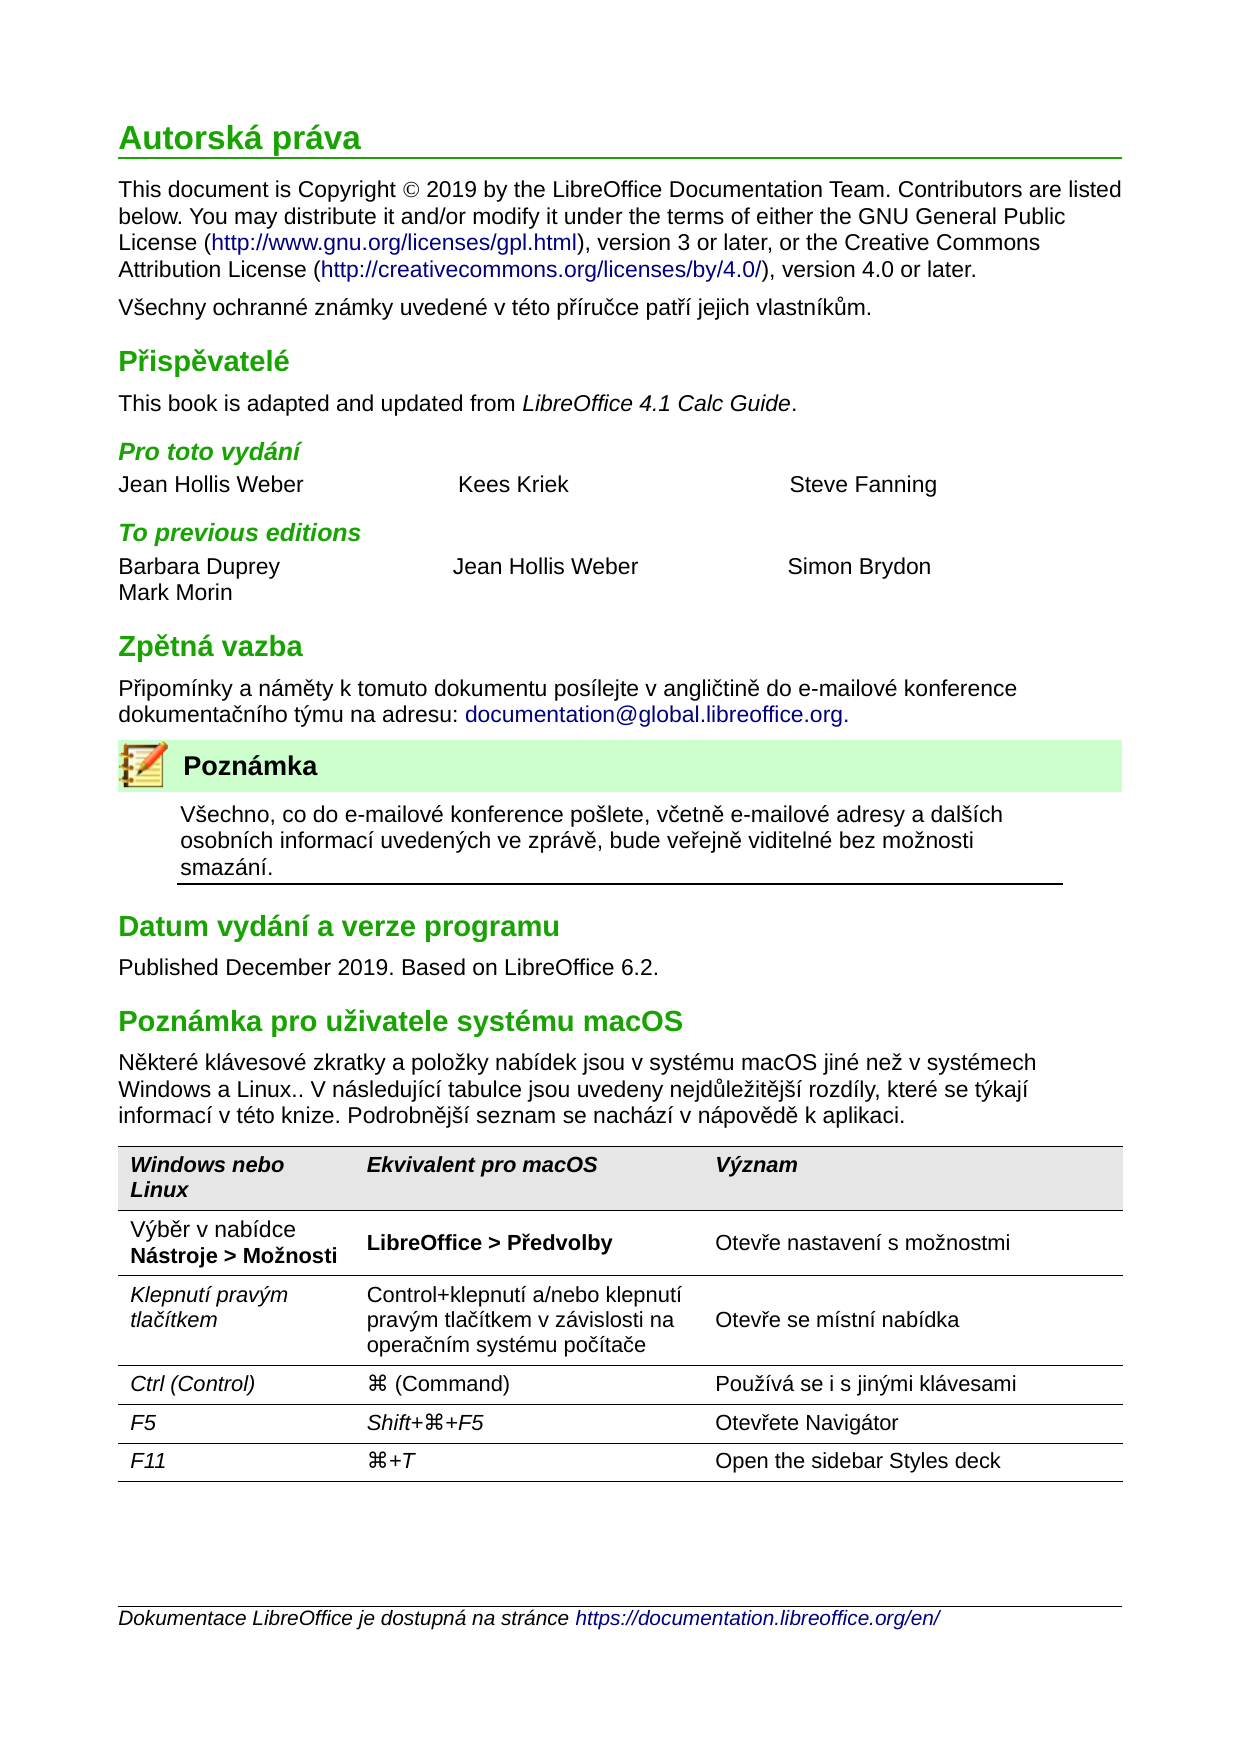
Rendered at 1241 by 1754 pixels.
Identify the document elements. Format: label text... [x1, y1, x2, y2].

text Připomínky a náměty k tomuto dokumentu posílejte v angličtině do e-mailové konference dokumentačního týmu na adresu: documentation@global.libreoffice.org. [118, 675, 1122, 727]
subtitle Poznámka pro uživatele systému macOS [118, 1004, 1122, 1038]
table_cell [788, 579, 1122, 606]
table_header Význam [703, 1147, 1123, 1210]
table_cell Používá se i s jinými klávesami [703, 1366, 1123, 1403]
table_cell ⌘+T [355, 1444, 703, 1481]
table_cell Ctrl (Control) [118, 1366, 355, 1403]
table_header Jean Hollis Weber [118, 471, 458, 498]
table_cell Open the sidebar Styles deck [703, 1444, 1123, 1481]
table_cell Shift+⌘+F5 [355, 1405, 703, 1442]
table_cell LibreOffice > Předvolby [355, 1211, 703, 1275]
table_header Jean Hollis Weber [453, 553, 787, 579]
picture [119, 740, 170, 791]
text Published December 2019. Based on LibreOffice 6.2. [118, 954, 1122, 980]
table_cell Mark Morin [118, 579, 453, 606]
table_header Windows nebo Linux [118, 1147, 355, 1210]
subtitle Poznámka [118, 740, 1122, 792]
table_cell ⌘ (Command) [355, 1366, 703, 1403]
table_cell Výběr v nabídce Nástroje > Možnosti [118, 1211, 355, 1275]
subtitle Přispěvatelé [118, 344, 1122, 378]
table_cell Otevře se místní nabídka [703, 1276, 1123, 1365]
text This book is adapted and updated from LibreOffice 4.1 Calc Guide. [118, 390, 1122, 416]
subtitle Pro toto vydání [118, 437, 1122, 465]
subtitle Datum vydání a verze programu [118, 909, 1122, 942]
table_header Barbara Duprey [118, 553, 453, 579]
table_cell F5 [118, 1405, 355, 1442]
table_cell Klepnutí pravým tlačítkem [118, 1276, 355, 1365]
table_cell Otevřete Navigátor [703, 1405, 1123, 1442]
subtitle Zpětná vazba [118, 629, 1122, 663]
text Všechny ochranné známky uvedené v této příručce patří jejich vlastníkům. [118, 294, 1122, 321]
subtitle To previous editions [118, 518, 1122, 547]
table_header Steve Fanning [789, 471, 1122, 498]
table_header Ekvivalent pro macOS [355, 1147, 703, 1210]
table_header Kees Kriek [458, 471, 789, 498]
table_cell Otevře nastavení s možnostmi [703, 1211, 1123, 1275]
text This document is Copyright © 2019 by the LibreOffice Documentation Team. Contributors are listed below. You may distribute it and/or modify it under the terms of either the GNU General Public License (http://www.gnu.org/licenses/gpl.html), version 3 or later, or the Creative Commons Attribution License (http://creativecommons.org/licenses/by/4.0/), version 4.0 or later. [118, 176, 1122, 282]
subtitle Autorská práva [118, 118, 1122, 157]
table_cell [453, 579, 787, 606]
table_header Simon Brydon [788, 553, 1122, 579]
table_cell Control+klepnutí a/nebo klepnutí pravým tlačítkem v závislosti na operačním systému počítače [355, 1276, 703, 1365]
text Některé klávesové zkratky a položky nabídek jsou v systému macOS jiné než v systémech Windows a Linux.. V následující tabulce jsou uvedeny nejdůležitější rozdíly, které se týkají informací v této knize. Podrobnější seznam se nachází v nápovědě k aplikaci. [118, 1049, 1122, 1128]
text Všechno, co do e-mailové konference pošlete, včetně e-mailové adresy a dalších osobních informací uvedených ve zprávě, bude veřejně viditelné bez možnosti smazání. [177, 798, 1063, 883]
table_cell F11 [118, 1444, 355, 1481]
